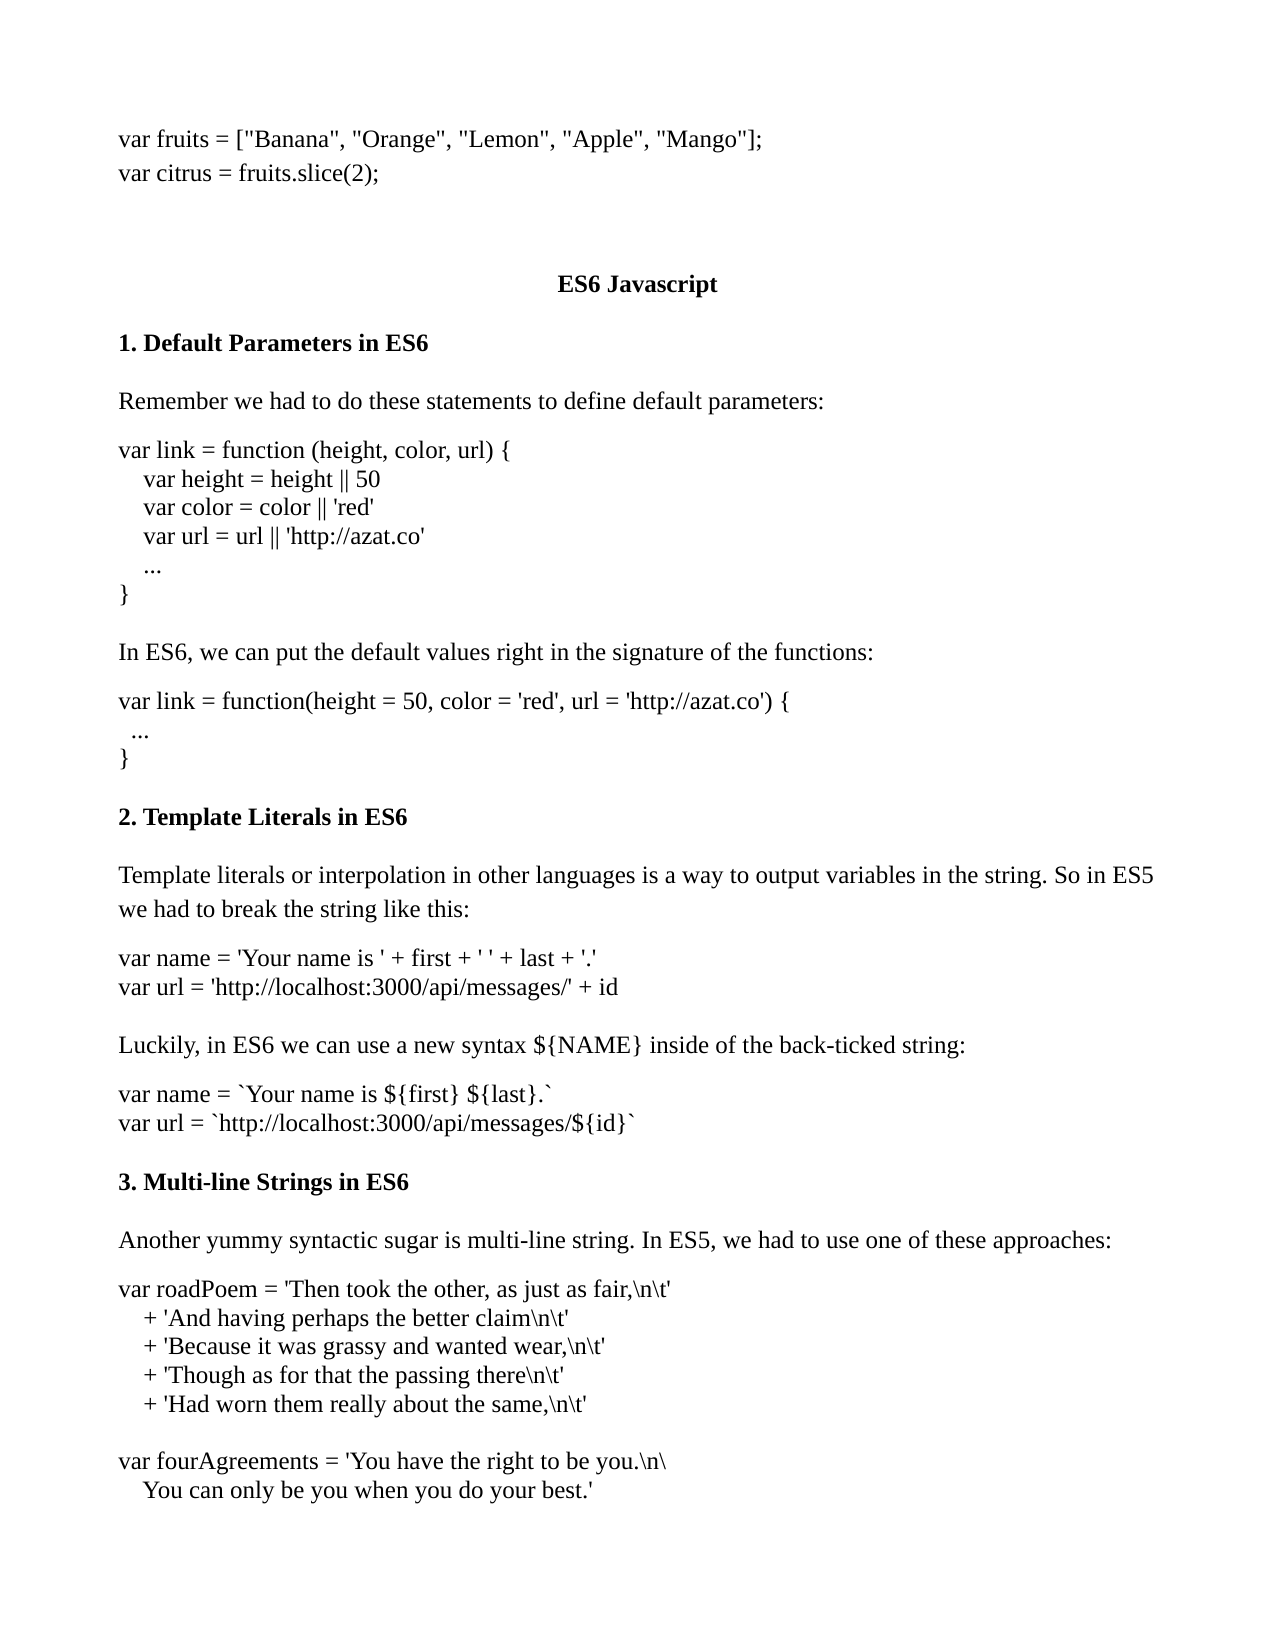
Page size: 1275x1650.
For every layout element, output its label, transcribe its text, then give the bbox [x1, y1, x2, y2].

text var link = function(height = 50, color = 'red', url = 'http://azat.co') { [118, 686, 1157, 715]
text var fourAgreements = 'You have the right to be you.\n\ [118, 1446, 1157, 1475]
text You can only be you when you do your best.' [118, 1475, 1157, 1504]
text } [118, 743, 1157, 772]
text var link = function (height, color, url) { [118, 435, 1157, 464]
subtitle 2. Template Literals in ES6 [118, 802, 1157, 831]
text Luckily, in ES6 we can use a new syntax ${NAME} inside of the back-ticked string: [118, 1031, 1157, 1059]
text + 'Because it was grassy and wanted wear,\n\t' [118, 1331, 1157, 1360]
text var height = height || 50 [118, 464, 1157, 492]
text In ES6, we can put the default values right in the signature of the functions: [118, 637, 1157, 666]
text var url = 'http://localhost:3000/api/messages/' + id [118, 972, 1157, 1001]
text var fruits = ["Banana", "Orange", "Lemon", "Apple", "Mango"]; var citrus = fruits.slice(2); [118, 118, 1157, 187]
text + 'Had worn them really about the same,\n\t' [118, 1389, 1157, 1418]
text var color = color || 'red' [118, 492, 1157, 521]
text } [118, 579, 1157, 607]
text + 'And having perhaps the better claim\n\t' [118, 1303, 1157, 1331]
text ... [118, 550, 1157, 579]
text Another yummy syntactic sugar is multi-line string. In ES5, we had to use one of these approaches: [118, 1225, 1157, 1253]
subtitle 3. Multi-line Strings in ES6 [118, 1167, 1157, 1195]
text ... [118, 715, 1157, 743]
text Remember we had to do these statements to define default parameters: [118, 386, 1157, 415]
subtitle 1. Default Parameters in ES6 [118, 328, 1157, 356]
text var name = 'Your name is ' + first + ' ' + last + '.' [118, 943, 1157, 972]
text ES6 Javascript [118, 269, 1157, 298]
text var roadPoem = 'Then took the other, as just as fair,\n\t' [118, 1274, 1157, 1303]
text Template literals or interpolation in other languages is a way to output variables in the string. So in ES5 we had to break the string like this: [118, 860, 1157, 923]
text var url = url || 'http://azat.co' [118, 521, 1157, 550]
text var url = `http://localhost:3000/api/messages/${id}` [118, 1108, 1157, 1137]
text + 'Though as for that the passing there\n\t' [118, 1360, 1157, 1389]
text var name = `Your name is ${first} ${last}.` [118, 1079, 1157, 1108]
